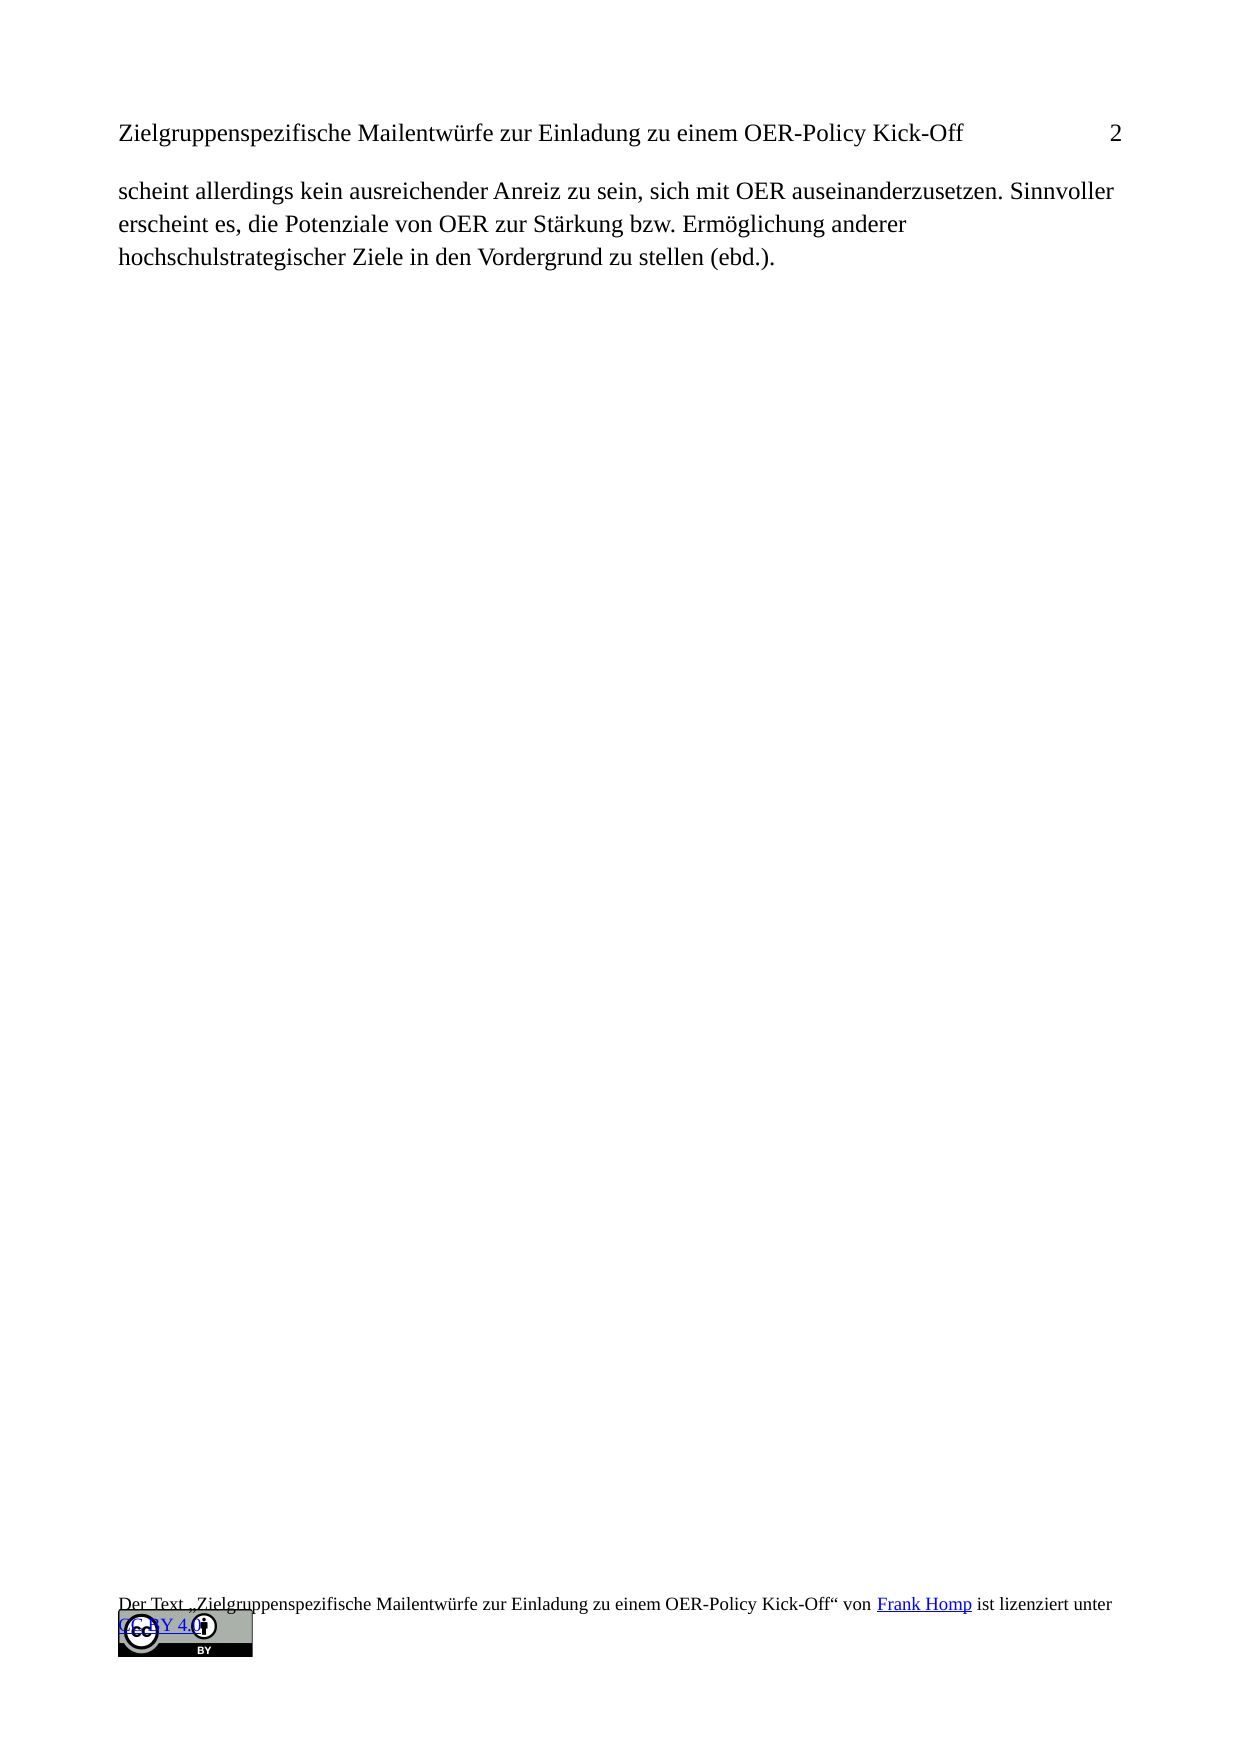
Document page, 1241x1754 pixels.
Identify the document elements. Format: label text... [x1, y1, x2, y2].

text scheint allerdings kein ausreichender Anreiz zu sein, sich mit OER auseinanderzusetzen. Sinnvoller erscheint es, die Potenziale von OER zur Stärkung bzw. Ermöglichung anderer hochschulstrategischer Ziele in den Vordergrund zu stellen (ebd.). [118, 176, 1122, 271]
picture [118, 1609, 253, 1657]
